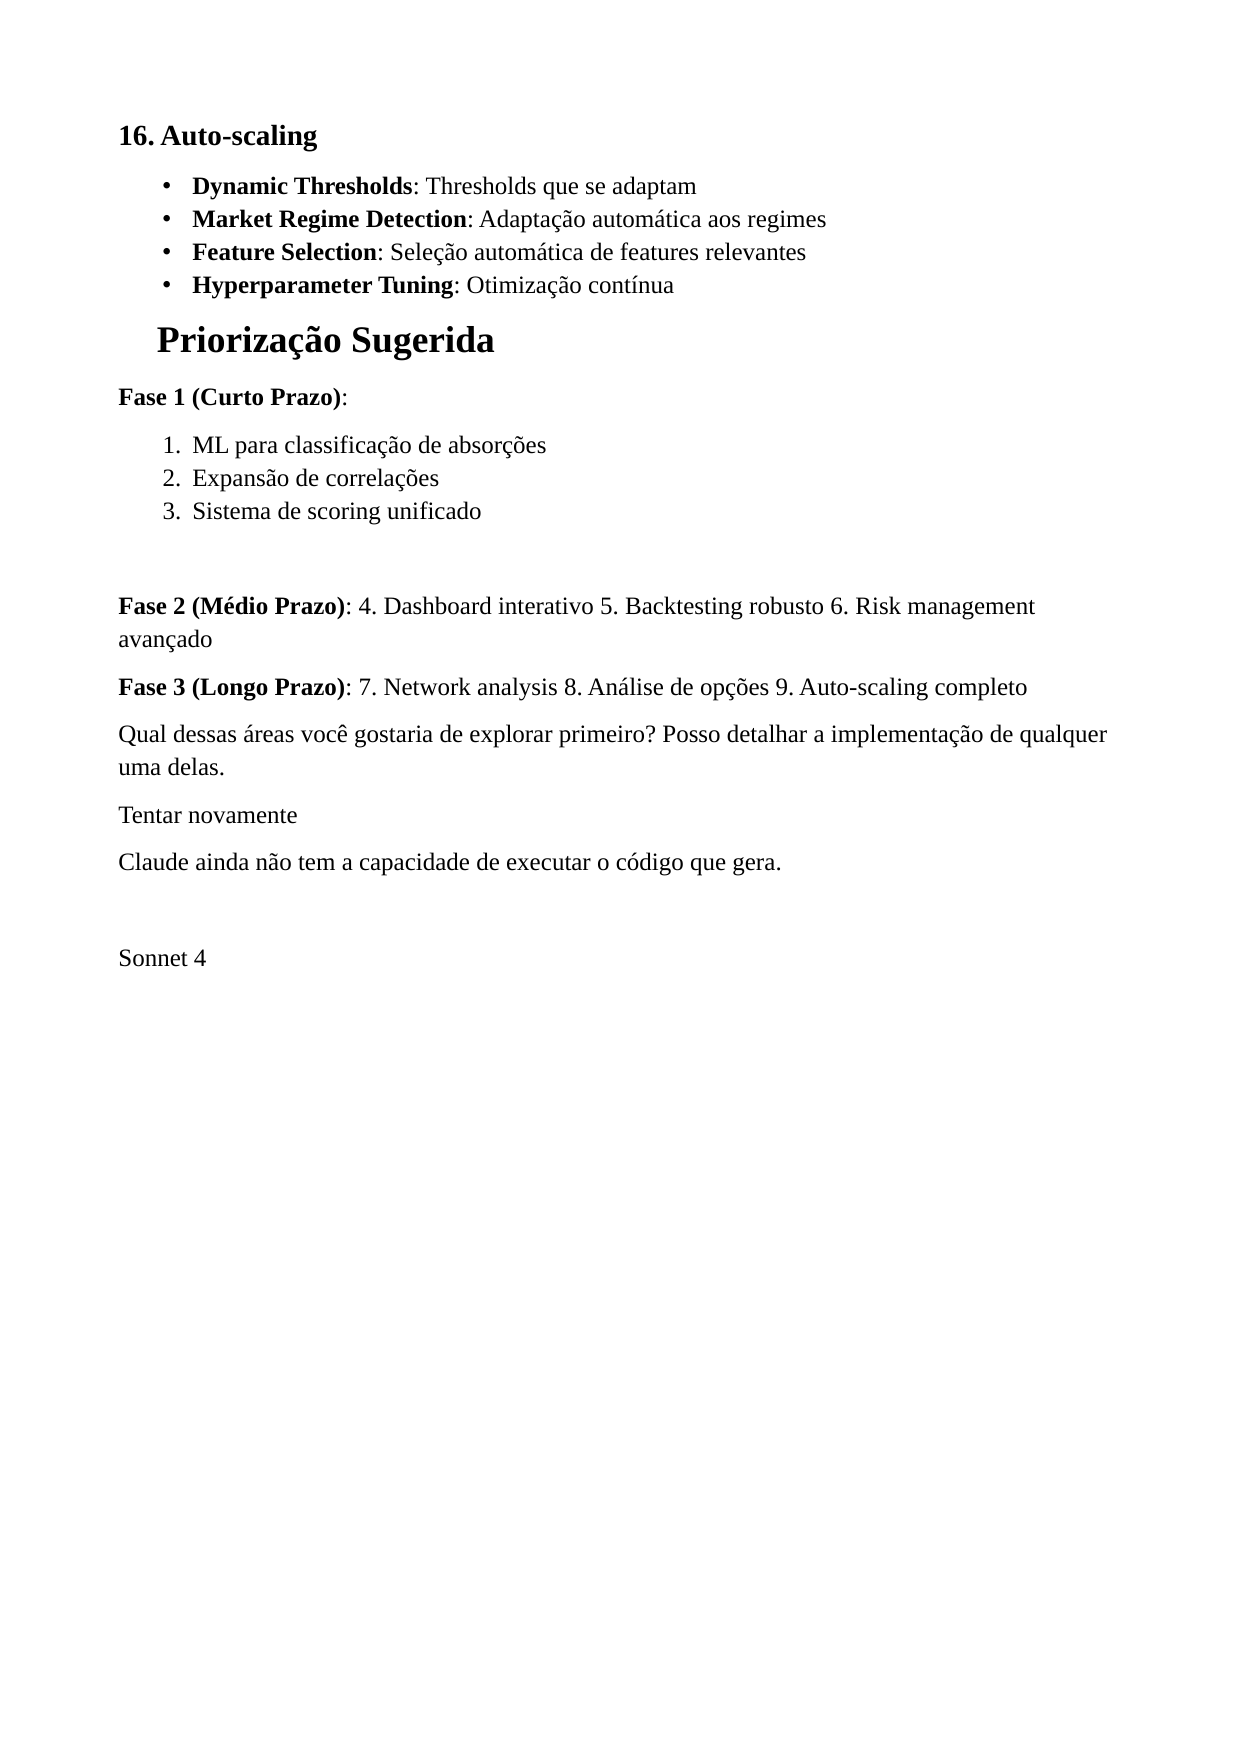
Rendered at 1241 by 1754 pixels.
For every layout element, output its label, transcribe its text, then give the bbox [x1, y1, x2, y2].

list Hyperparameter Tuning: Otimização contínua [162, 270, 1122, 299]
text Claude ainda não tem a capacidade de executar o código que gera. [118, 847, 1122, 876]
subtitle 🎯 Priorização Sugerida [118, 318, 1122, 361]
text Qual dessas áreas você gostaria de explorar primeiro? Posso detalhar a implementação de qualquer uma delas. [118, 719, 1122, 781]
text Sonnet 4 [118, 943, 1122, 971]
text [118, 1023, 1122, 1613]
text Fase 3 (Longo Prazo): 7. Network analysis 8. Análise de opções 9. Auto-scaling completo [118, 672, 1122, 700]
list Sistema de scoring unificado [162, 496, 1122, 524]
list Dynamic Thresholds: Thresholds que se adaptam [162, 171, 1122, 200]
text Fase 2 (Médio Prazo): 4. Dashboard interativo 5. Backtesting robusto 6. Risk management avançado [118, 591, 1122, 653]
text Fase 1 (Curto Prazo): [118, 382, 1122, 411]
list ML para classificação de absorções [162, 430, 1122, 458]
subtitle 16. Auto-scaling [118, 118, 1122, 152]
text Tentar novamente [118, 800, 1122, 828]
list Feature Selection: Seleção automática de features relevantes [162, 237, 1122, 266]
list Expansão de correlações [162, 463, 1122, 491]
list Market Regime Detection: Adaptação automática aos regimes [162, 204, 1122, 233]
